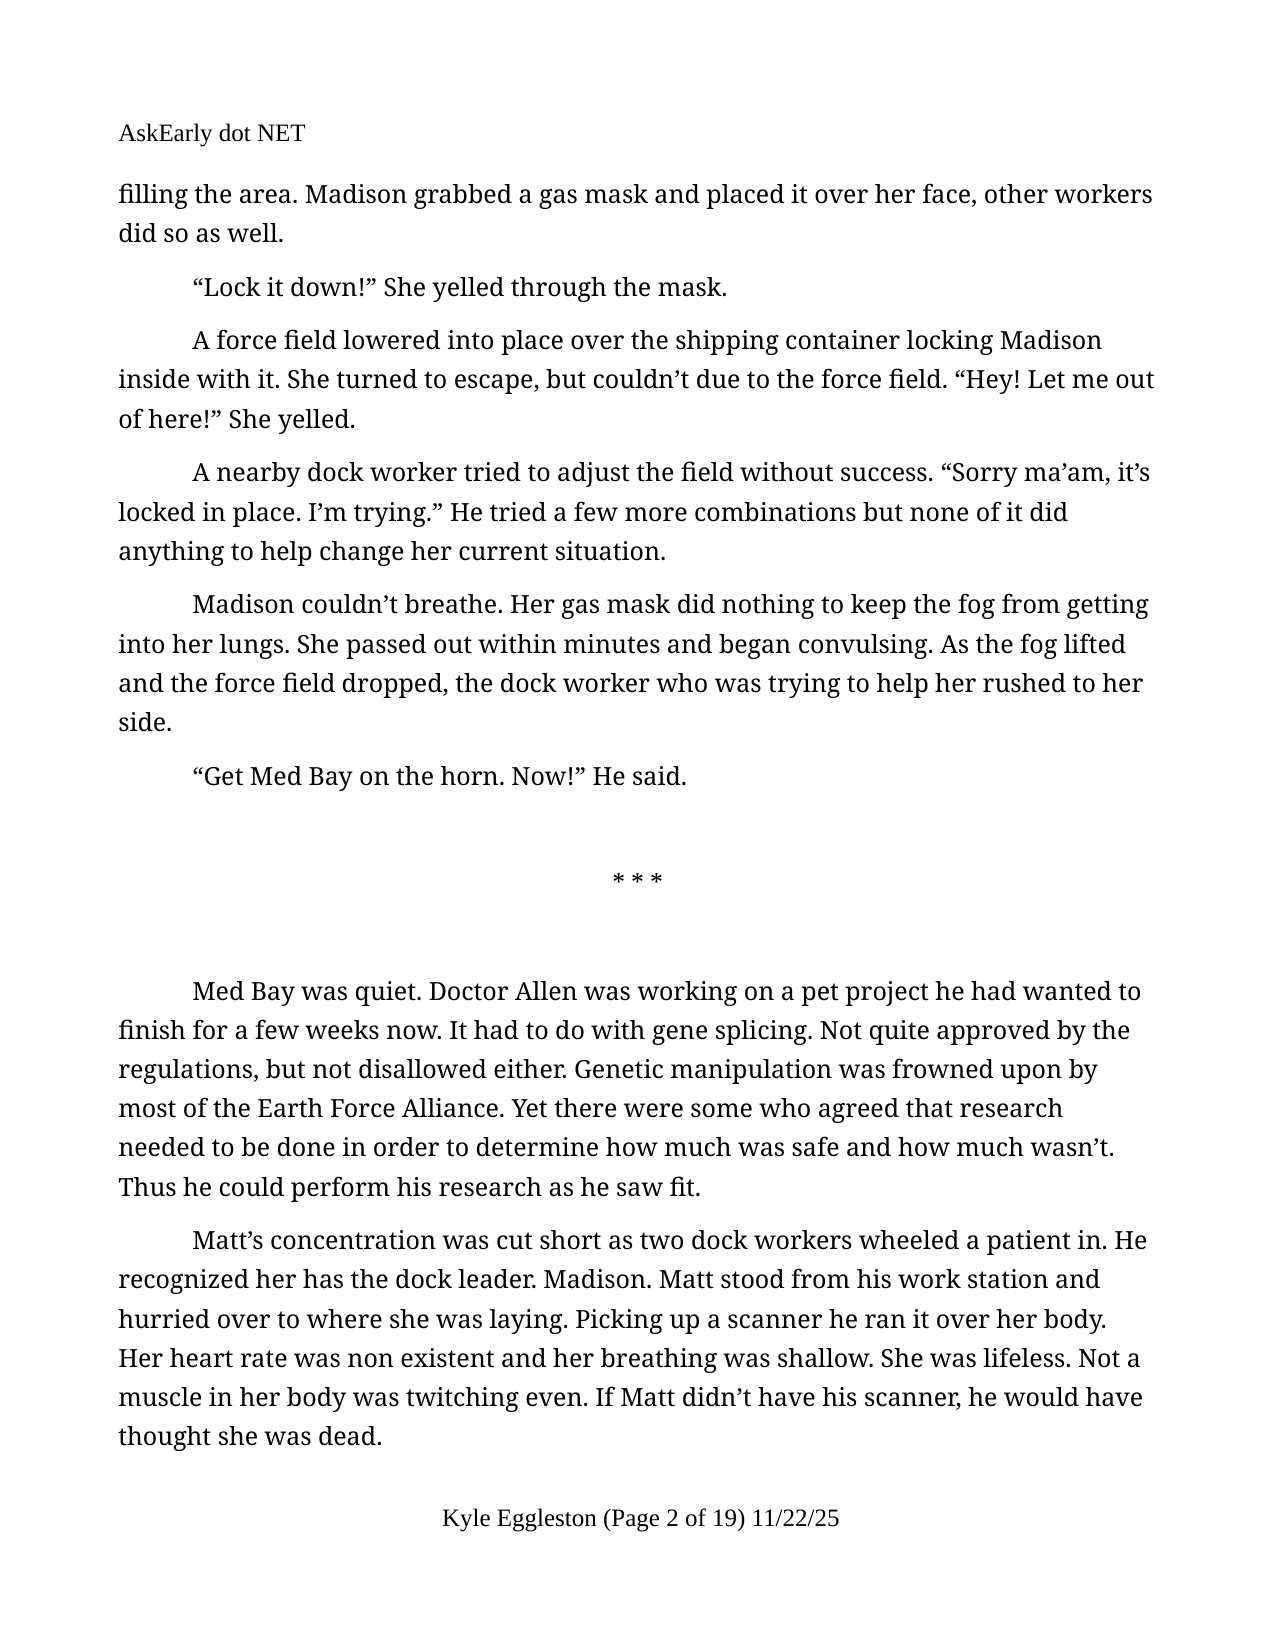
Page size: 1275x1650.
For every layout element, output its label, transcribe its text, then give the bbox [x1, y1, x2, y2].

text A nearby dock worker tried to adjust the field without success. “Sorry ma’am, it’s locked in place. I’m trying.” He tried a few more combinations but none of it did anything to help change her current situation. [118, 455, 1157, 567]
text A force field lowered into place over the shipping container locking Madison inside with it. She turned to escape, but couldn’t due to the force field. “Hey! Let me out of here!” She yelled. [118, 323, 1157, 435]
text Med Bay was quiet. Doctor Allen was working on a pet project he had wanted to finish for a few weeks now. It had to do with gene splicing. Not quite approved by the regulations, but not disallowed either. Genetic manipulation was frowned upon by most of the Earth Force Alliance. Yet there were some who agreed that research needed to be done in order to determine how much was safe and how much wasn’t. Thus he could perform his research as he saw fit. [118, 973, 1157, 1203]
text “Get Med Bay on the horn. Now!” He said. [118, 758, 1157, 792]
text filling the area. Madison grabbed a gas mask and placed it over her face, other workers did so as well. [118, 176, 1157, 249]
text “Lock it down!” She yelled through the mask. [118, 269, 1157, 303]
text * * * [118, 866, 1157, 900]
text Madison couldn’t breathe. Her gas mask did nothing to keep the fog from getting into her lungs. She passed out within minutes and began convulsing. As the fog lifted and the force field dropped, the dock worker who was trying to help her rushed to her side. [118, 587, 1157, 739]
text Matt’s concentration was cut short as two dock workers wheeled a patient in. He recognized her has the dock leader. Madison. Matt stood from his work station and hurried over to where she was laying. Picking up a scanner he ran it over her body. Her heart rate was non existent and her breathing was shallow. She was lifeless. Not a muscle in her body was twitching even. If Matt didn’t have his scanner, he would have thought she was dead. [118, 1223, 1157, 1453]
